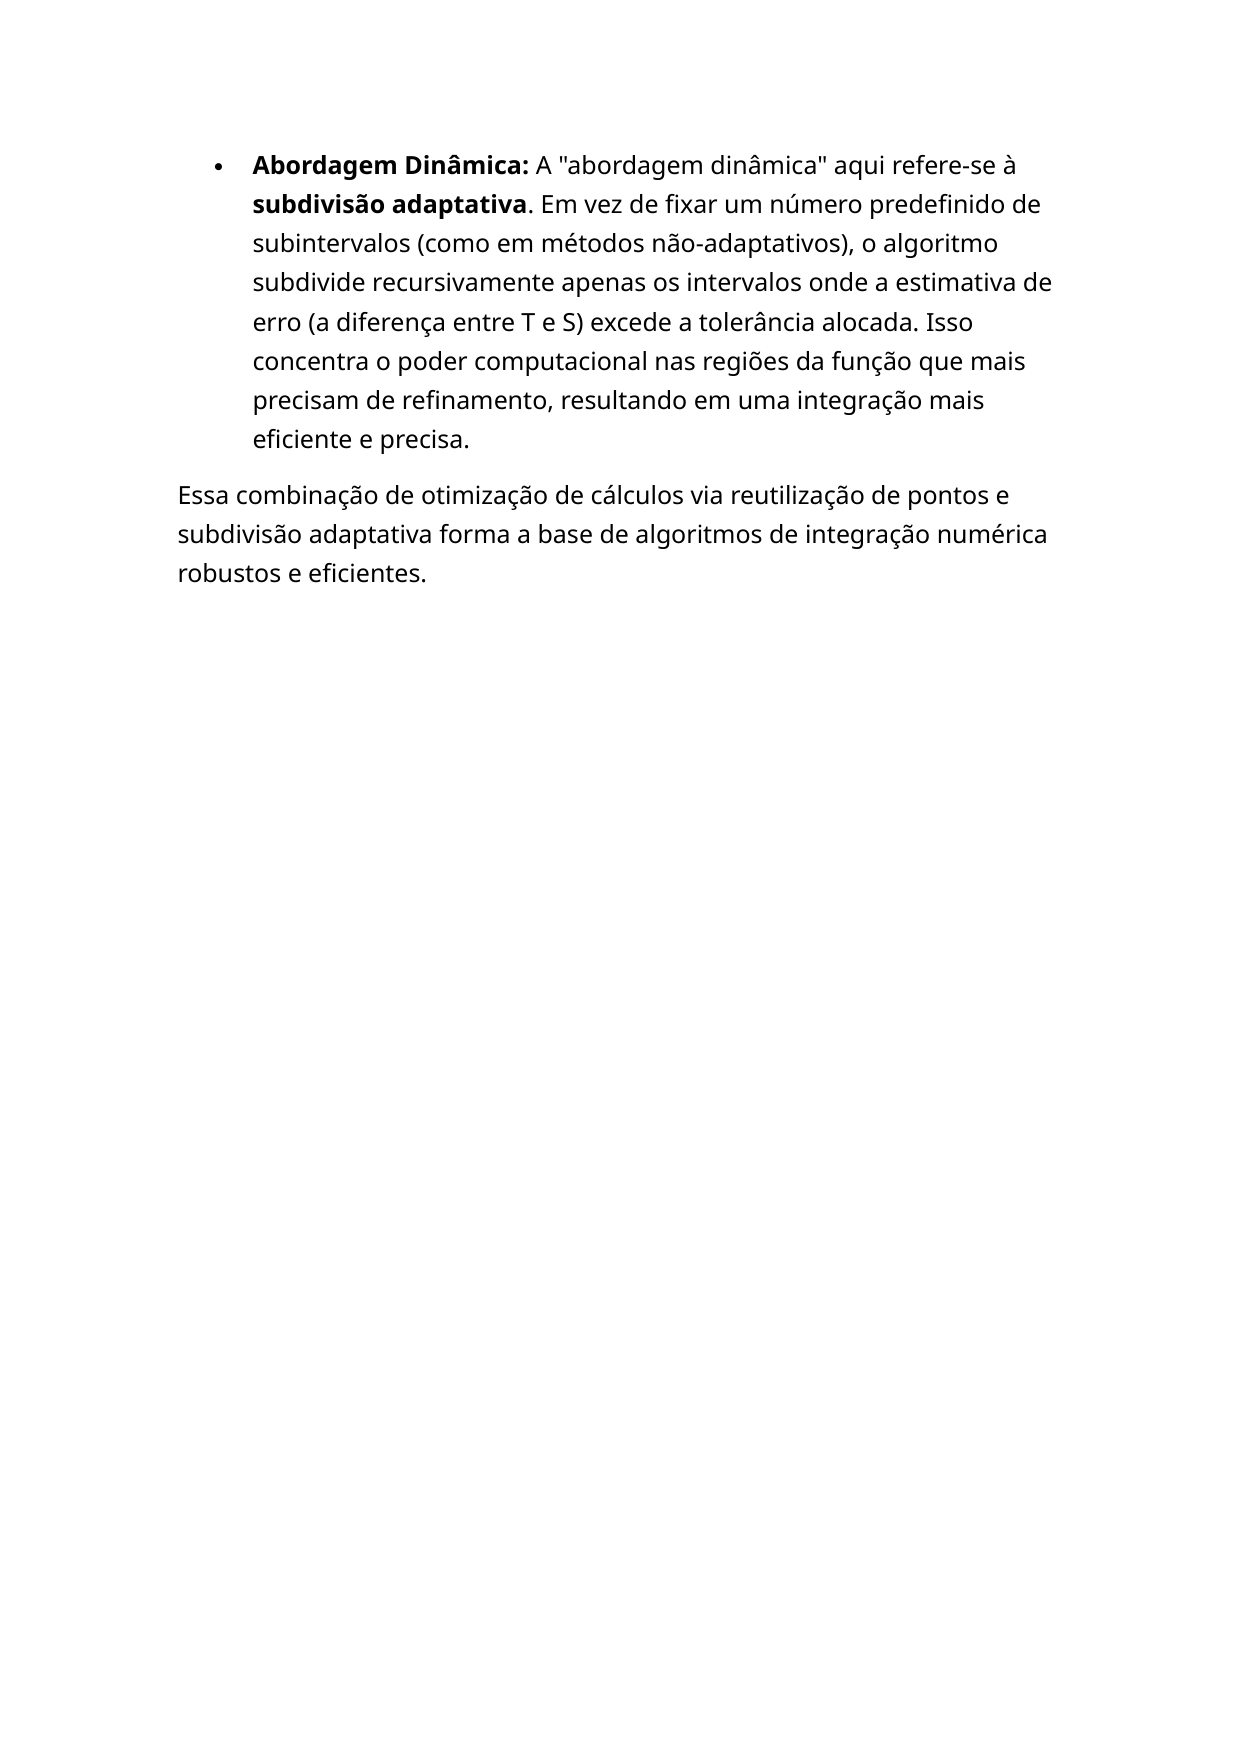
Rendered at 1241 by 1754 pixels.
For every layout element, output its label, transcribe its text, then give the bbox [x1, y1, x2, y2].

text Essa combinação de otimização de cálculos via reutilização de pontos e subdivisão adaptativa forma a base de algoritmos de integração numérica robustos e eficientes. [177, 478, 1063, 590]
list Abordagem Dinâmica: A "abordagem dinâmica" aqui refere-se à subdivisão adaptativa. Em vez de fixar um número predefinido de subintervalos (como em métodos não-adaptativos), o algoritmo subdivide recursivamente apenas os intervalos onde a estimativa de erro (a diferença entre T e S) excede a tolerância alocada. Isso concentra o poder computacional nas regiões da função que mais precisam de refinamento, resultando em uma integração mais eficiente e precisa. [215, 148, 1063, 456]
